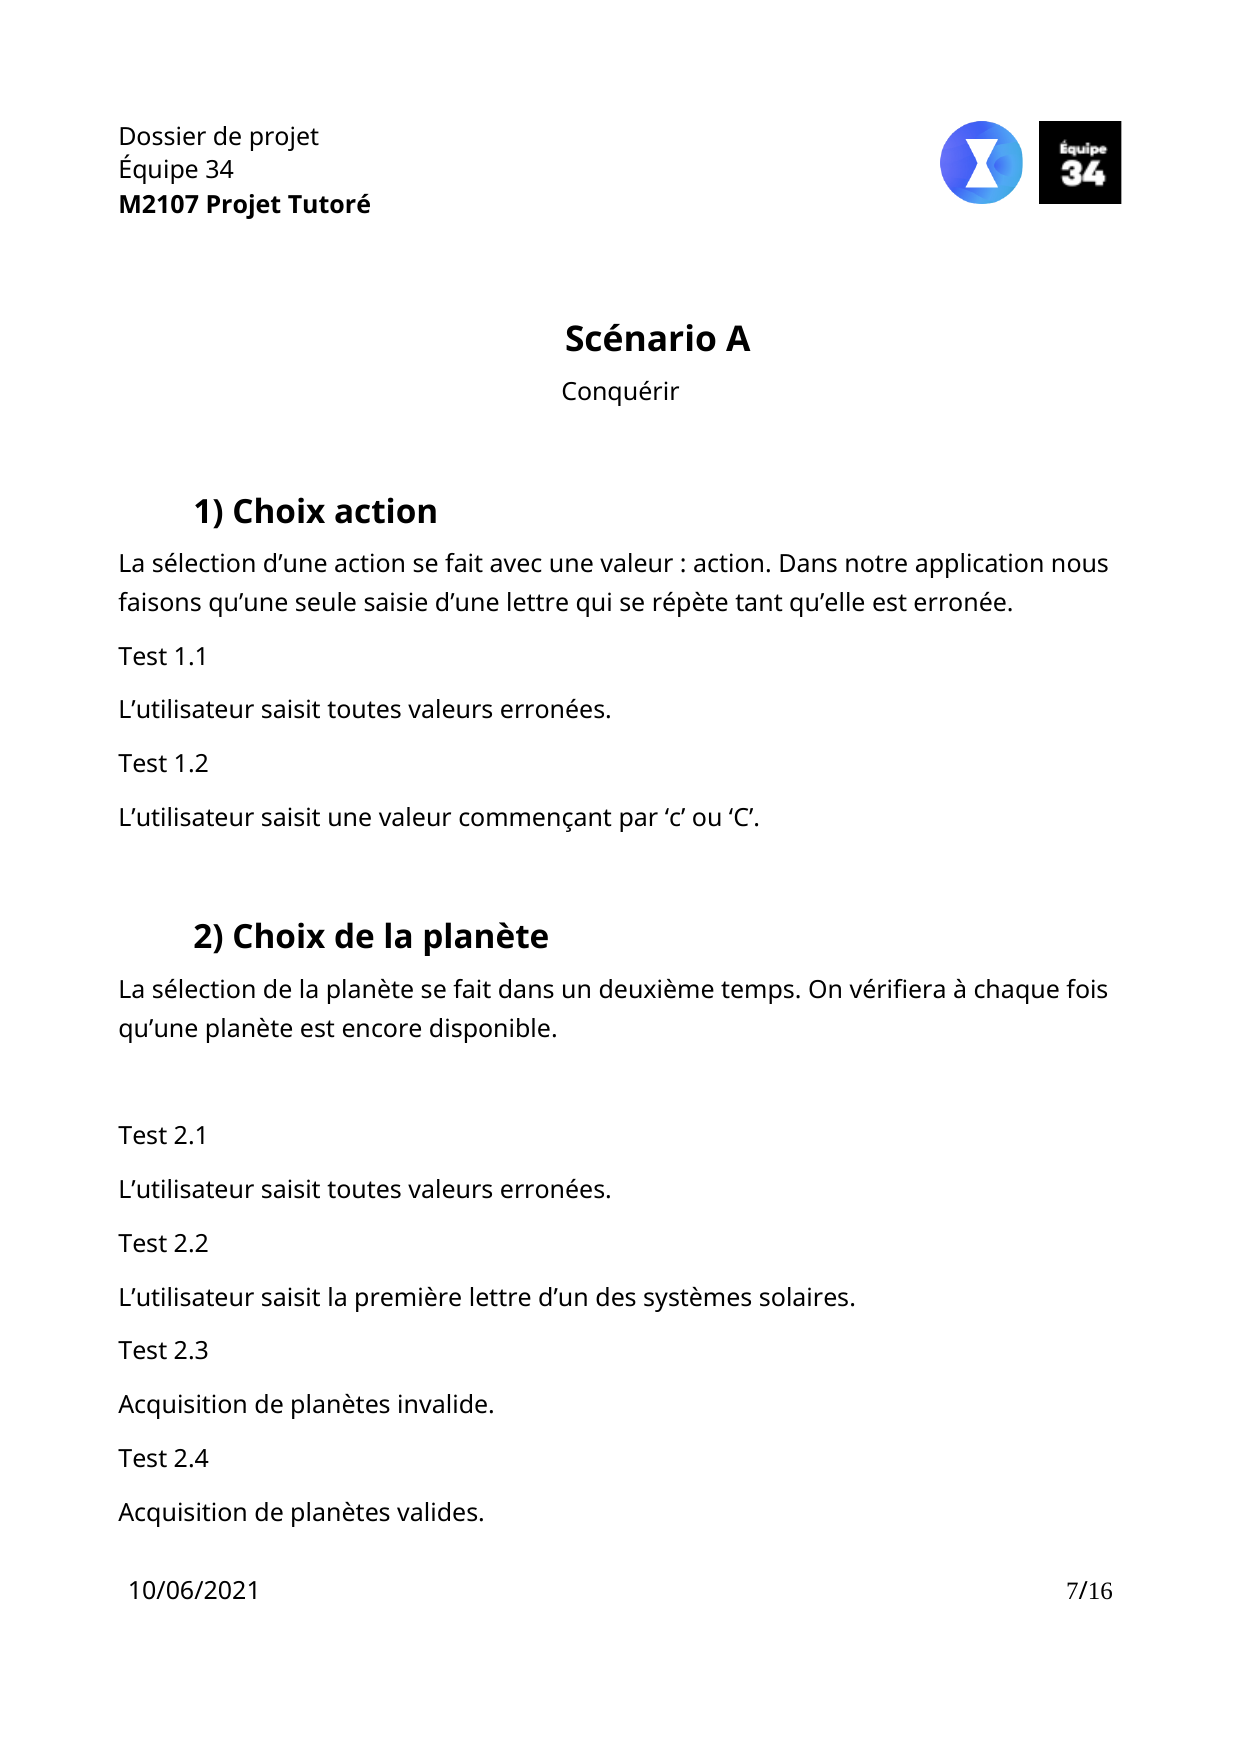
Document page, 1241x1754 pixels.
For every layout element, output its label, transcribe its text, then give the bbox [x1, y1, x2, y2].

subtitle 2) Choix de la planète [118, 913, 1122, 959]
text Test 2.4 [118, 1440, 1122, 1474]
subtitle Scénario A [118, 313, 1122, 361]
text L’utilisateur saisit une valeur commençant par ‘c’ ou ‘C’. [118, 799, 1122, 834]
text La sélection d’une action se fait avec une valeur : action. Dans notre application nous faisons qu’une seule saisie d’une lettre qui se répète tant qu’elle est erronée. [118, 545, 1122, 619]
text Test 1.1 [118, 638, 1122, 672]
picture [940, 121, 1023, 204]
text Acquisition de planètes invalide. [118, 1387, 1122, 1421]
picture [1039, 121, 1122, 204]
text L’utilisateur saisit la première lettre d’un des systèmes solaires. [118, 1279, 1122, 1313]
text L’utilisateur saisit toutes valeurs erronées. [118, 1172, 1122, 1206]
text La sélection de la planète se fait dans un deuxième temps. On vérifiera à chaque fois qu’une planète est encore disponible. [118, 971, 1122, 1044]
text Test 2.2 [118, 1225, 1122, 1259]
text L’utilisateur saisit toutes valeurs erronées. [118, 692, 1122, 726]
text Conquérir [118, 374, 1122, 408]
text Test 1.2 [118, 746, 1122, 780]
text Test 2.3 [118, 1333, 1122, 1367]
text Acquisition de planètes valides. [118, 1494, 1122, 1528]
subtitle 1) Choix action [118, 487, 1122, 533]
text Test 2.1 [118, 1118, 1122, 1152]
